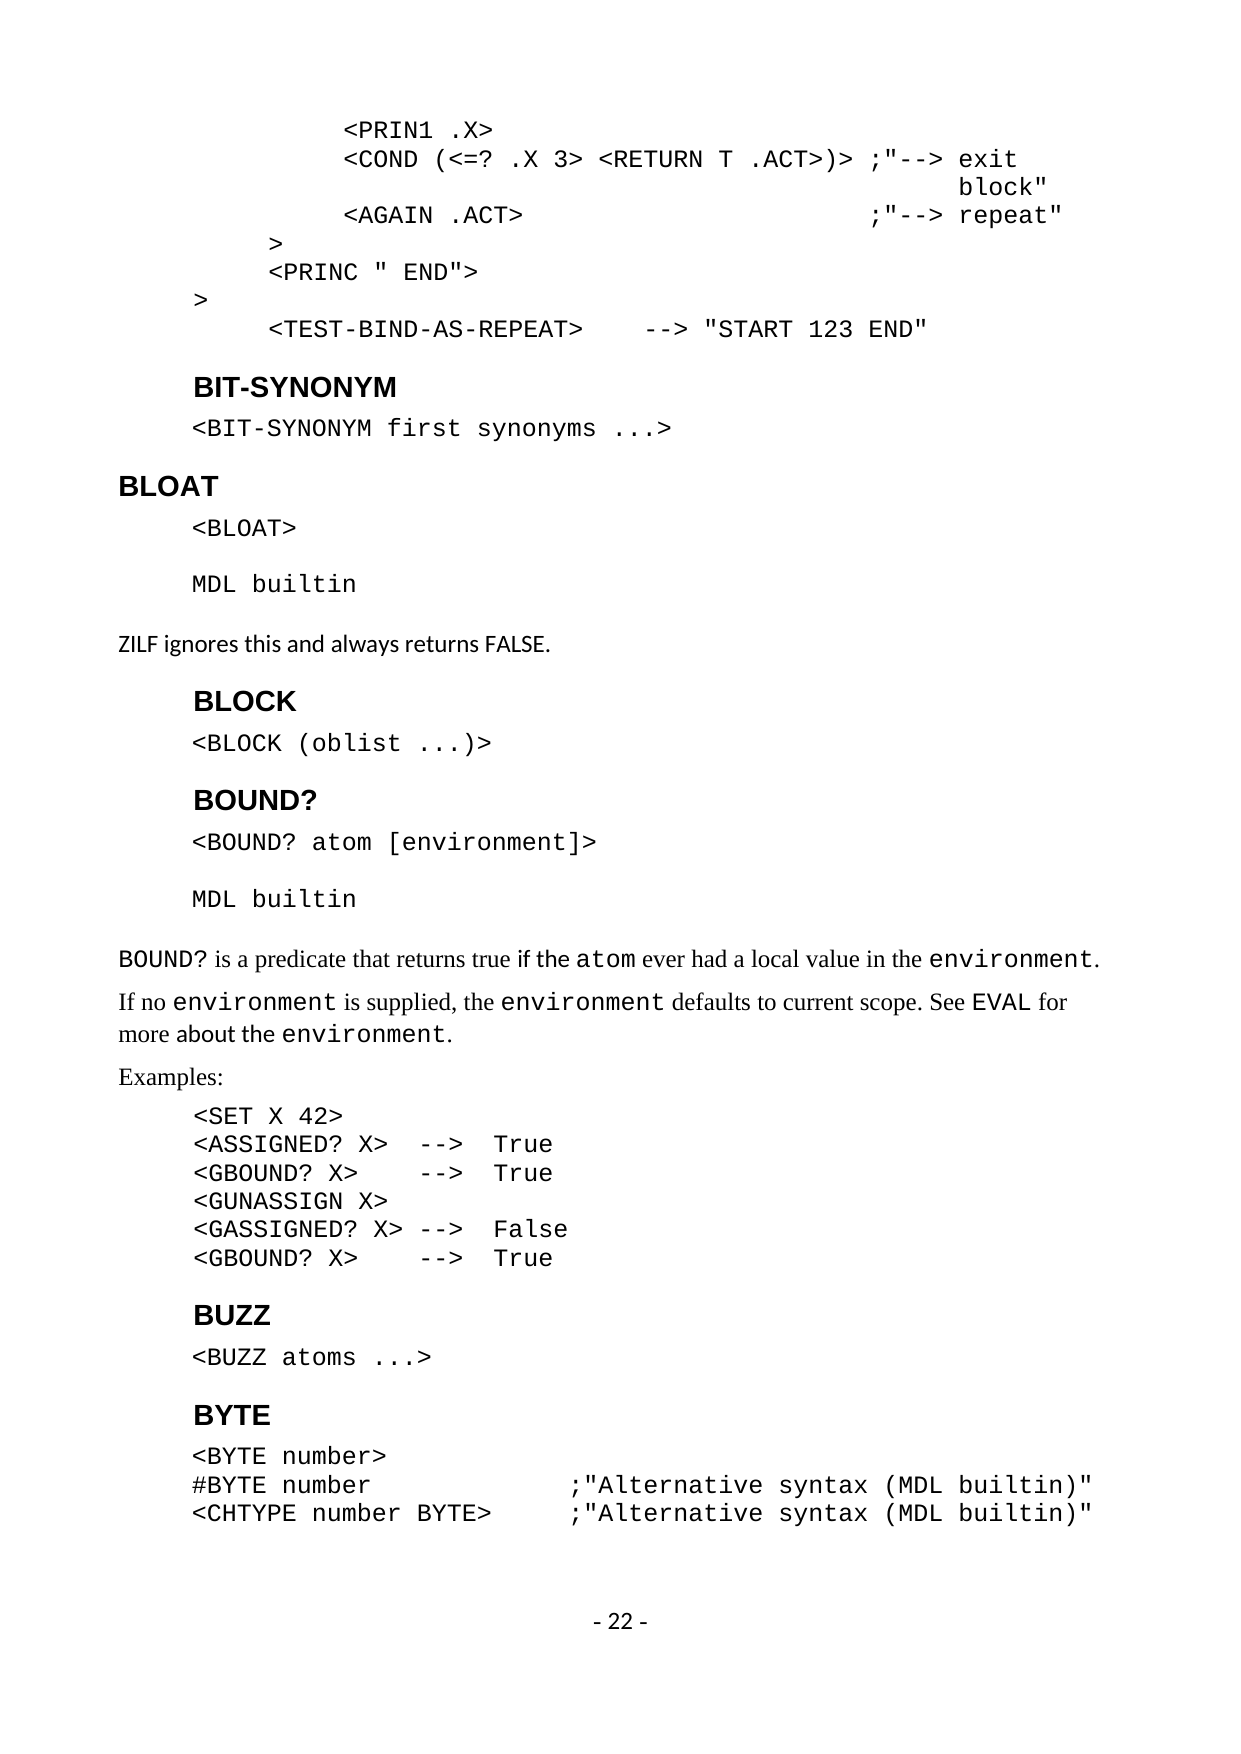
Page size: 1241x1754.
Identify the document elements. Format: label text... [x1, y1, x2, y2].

text <PRIN1 .X> <COND (<=? .X 3> <RETURN T .ACT>)> ;"--> exit block" <AGAIN .ACT> ;"--> repeat" > <PRINC " END"> > <TEST-BIND-AS-REPEAT> --> "START 123 END" [118, 118, 1122, 345]
text <BUZZ atoms ...> [192, 1344, 1122, 1373]
text <BOUND? atom [environment]> [192, 829, 1122, 858]
text If no environment is supplied, the environment defaults to current scope. See EVAL for more about the environment. [118, 987, 1122, 1050]
text <BIT-SYNONYM first synonyms ...> [192, 416, 1122, 444]
subtitle BLOAT [118, 469, 1122, 503]
text MDL builtin [192, 572, 1122, 600]
subtitle BYTE [118, 1398, 1122, 1431]
subtitle BIT-SYNONYM [118, 370, 1122, 403]
list ZILF ignores this and always returns FALSE. [43, 628, 1122, 659]
text <BYTE number> #BYTE number ;"Alternative syntax (MDL builtin)" <CHTYPE number BYTE> ;"Alternative syntax (MDL builtin)" [192, 1444, 1122, 1529]
text <SET X 42> <ASSIGNED? X> --> True <GBOUND? X> --> True <GUNASSIGN X> <GASSIGNED? X> --> False <GBOUND? X> --> True [118, 1103, 1122, 1273]
text MDL builtin [192, 886, 1122, 914]
subtitle BUZZ [118, 1298, 1122, 1332]
text BOUND? is a predicate that returns true if the atom ever had a local value in the environment. [118, 943, 1122, 974]
text <BLOAT> [192, 515, 1122, 543]
text <BLOCK (oblist ...)> [192, 730, 1122, 758]
subtitle BOUND? [118, 783, 1122, 817]
subtitle BLOCK [118, 684, 1122, 718]
text Examples: [118, 1062, 1122, 1091]
